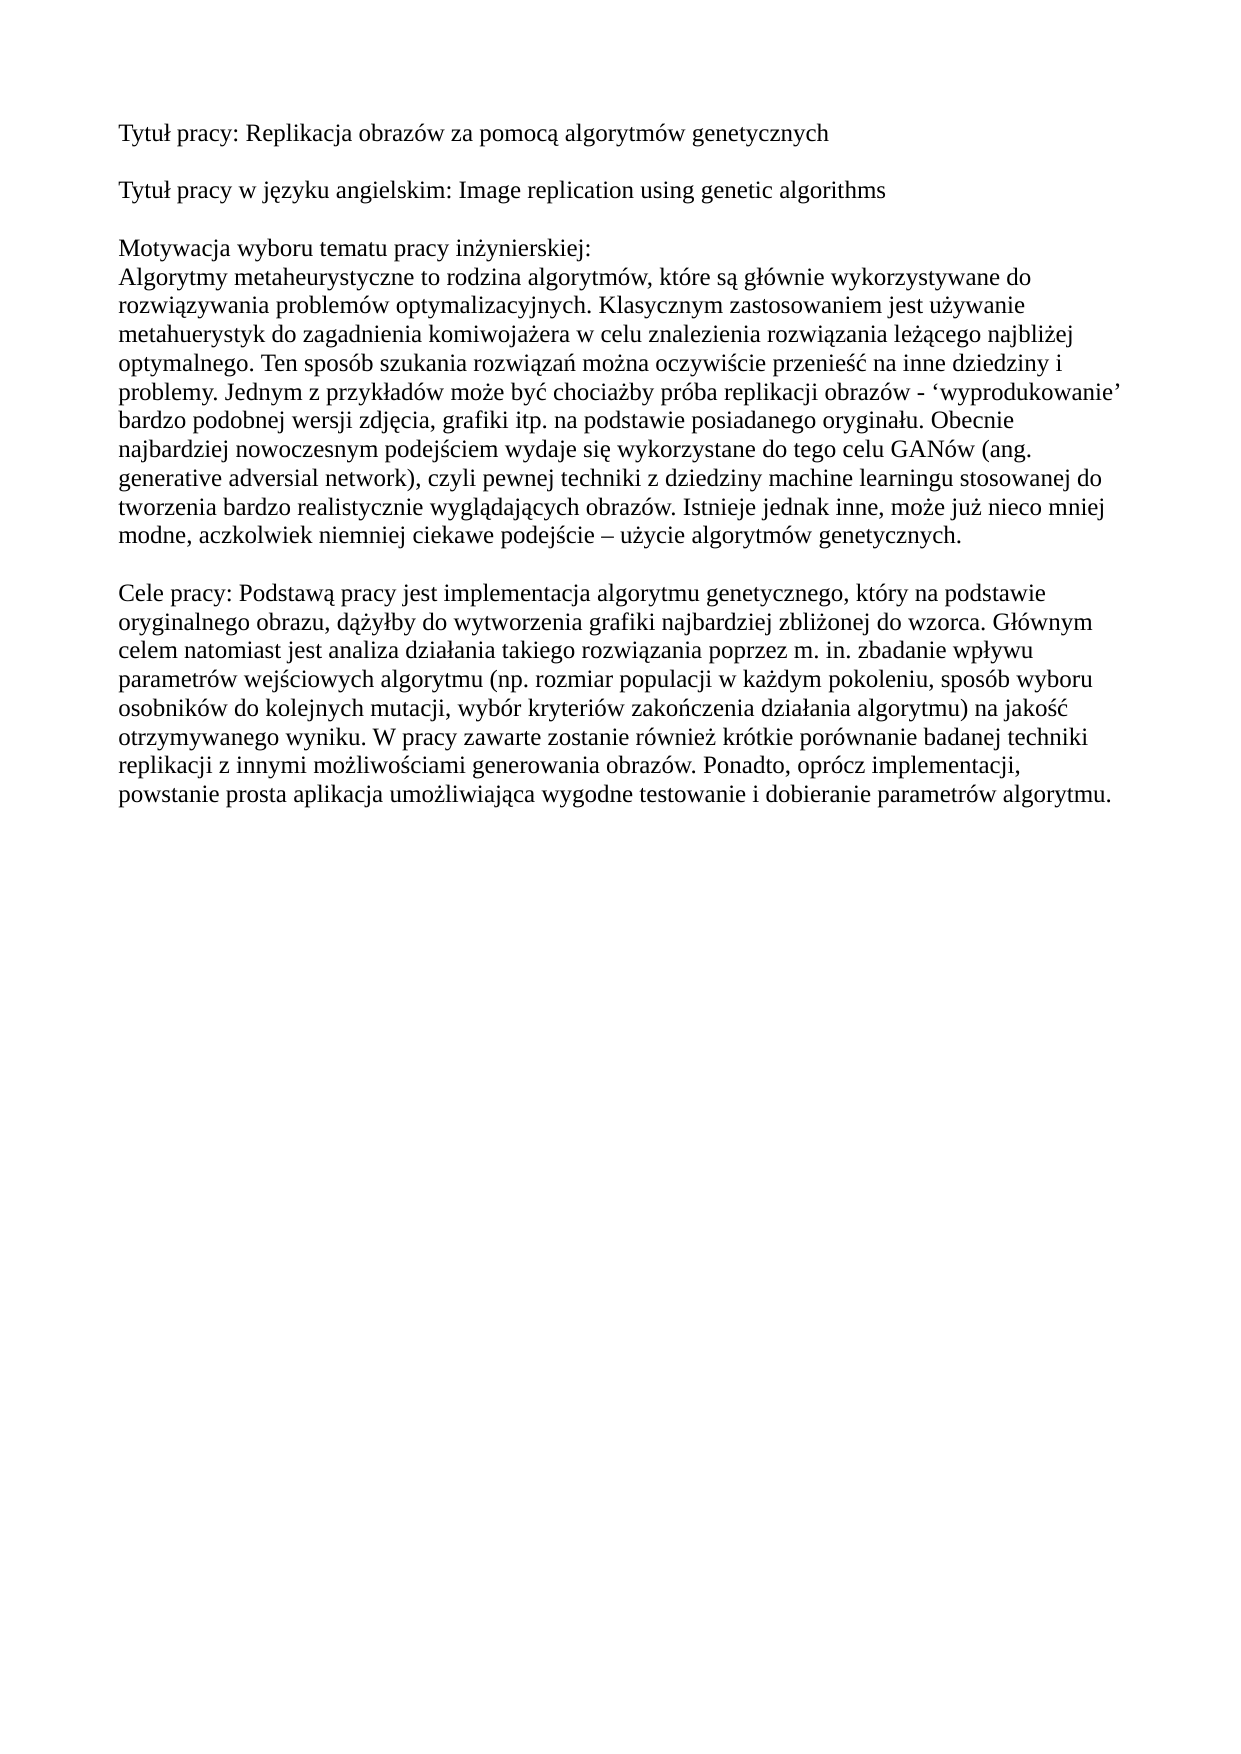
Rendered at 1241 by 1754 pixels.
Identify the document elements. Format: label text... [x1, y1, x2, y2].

text Cele pracy: Podstawą pracy jest implementacja algorytmu genetycznego, który na podstawie oryginalnego obrazu, dążyłby do wytworzenia grafiki najbardziej zbliżonej do wzorca. Głównym celem natomiast jest analiza działania takiego rozwiązania poprzez m. in. zbadanie wpływu parametrów wejściowych algorytmu (np. rozmiar populacji w każdym pokoleniu, sposób wyboru osobników do kolejnych mutacji, wybór kryteriów zakończenia działania algorytmu) na jakość otrzymywanego wyniku. W pracy zawarte zostanie również krótkie porównanie badanej techniki replikacji z innymi możliwościami generowania obrazów. Ponadto, oprócz implementacji, powstanie prosta aplikacja umożliwiająca wygodne testowanie i dobieranie parametrów algorytmu. [118, 578, 1122, 808]
text Tytuł pracy w języku angielskim: Image replication using genetic algorithms [118, 176, 1122, 204]
text Motywacja wyboru tematu pracy inżynierskiej: [118, 233, 1122, 262]
text Tytuł pracy: Replikacja obrazów za pomocą algorytmów genetycznych [118, 118, 1122, 147]
text Algorytmy metaheurystyczne to rodzina algorytmów, które są głównie wykorzystywane do rozwiązywania problemów optymalizacyjnych. Klasycznym zastosowaniem jest używanie metahuerystyk do zagadnienia komiwojażera w celu znalezienia rozwiązania leżącego najbliżej optymalnego. Ten sposób szukania rozwiązań można oczywiście przenieść na inne dziedziny i problemy. Jednym z przykładów może być chociażby próba replikacji obrazów - ‘wyprodukowanie’ bardzo podobnej wersji zdjęcia, grafiki itp. na podstawie posiadanego oryginału. Obecnie najbardziej nowoczesnym podejściem wydaje się wykorzystane do tego celu GANów (ang. generative adversial network), czyli pewnej techniki z dziedziny machine learningu stosowanej do tworzenia bardzo realistycznie wyglądających obrazów. Istnieje jednak inne, może już nieco mniej modne, aczkolwiek niemniej ciekawe podejście – użycie algorytmów genetycznych. [118, 262, 1122, 549]
